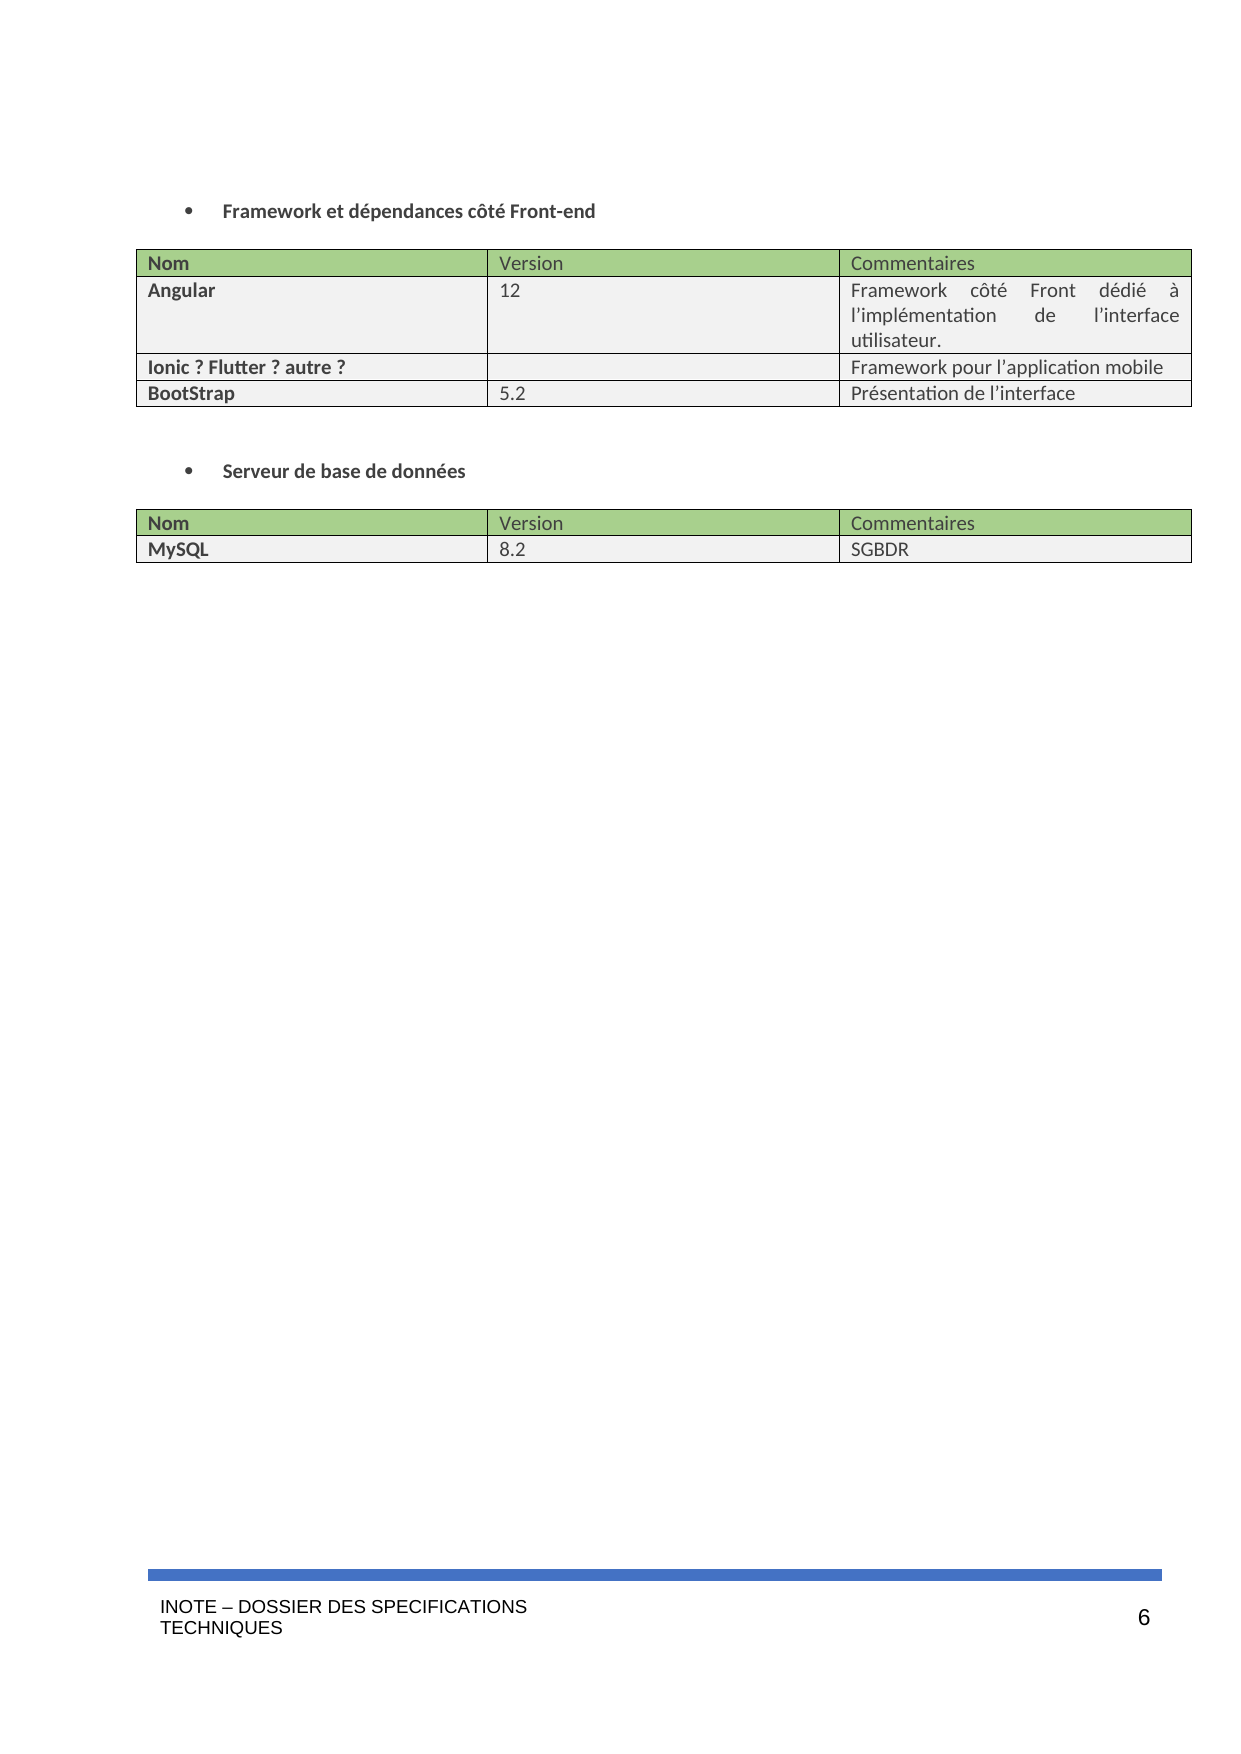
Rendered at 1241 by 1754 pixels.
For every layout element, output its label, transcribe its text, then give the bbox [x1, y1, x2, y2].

table_cell 5.2 [488, 381, 839, 406]
table_cell Angular [137, 277, 487, 353]
table_cell SGBDR [840, 536, 1191, 562]
table_cell 8.2 [488, 536, 839, 562]
table_cell [488, 354, 839, 379]
table_header Commentaires [840, 510, 1191, 535]
table_header Version [488, 250, 839, 276]
list Framework et dépendances côté Front-end [185, 198, 1162, 224]
list Serveur de base de données [185, 458, 1162, 483]
table_header Commentaires [840, 250, 1191, 276]
table_header Nom [137, 250, 487, 276]
table_cell MySQL [137, 536, 487, 562]
table_cell 12 [488, 277, 839, 353]
table_cell Framework pour l’application mobile [840, 354, 1191, 379]
table_header Nom [137, 510, 487, 535]
table_cell Framework côté Front dédié à l’implémentation de l’interface utilisateur. [840, 277, 1191, 353]
table_cell BootStrap [137, 381, 487, 406]
table_cell Ionic ? Flutter ? autre ? [137, 354, 487, 379]
table_cell Présentation de l’interface [840, 381, 1191, 406]
table_header Version [488, 510, 839, 535]
